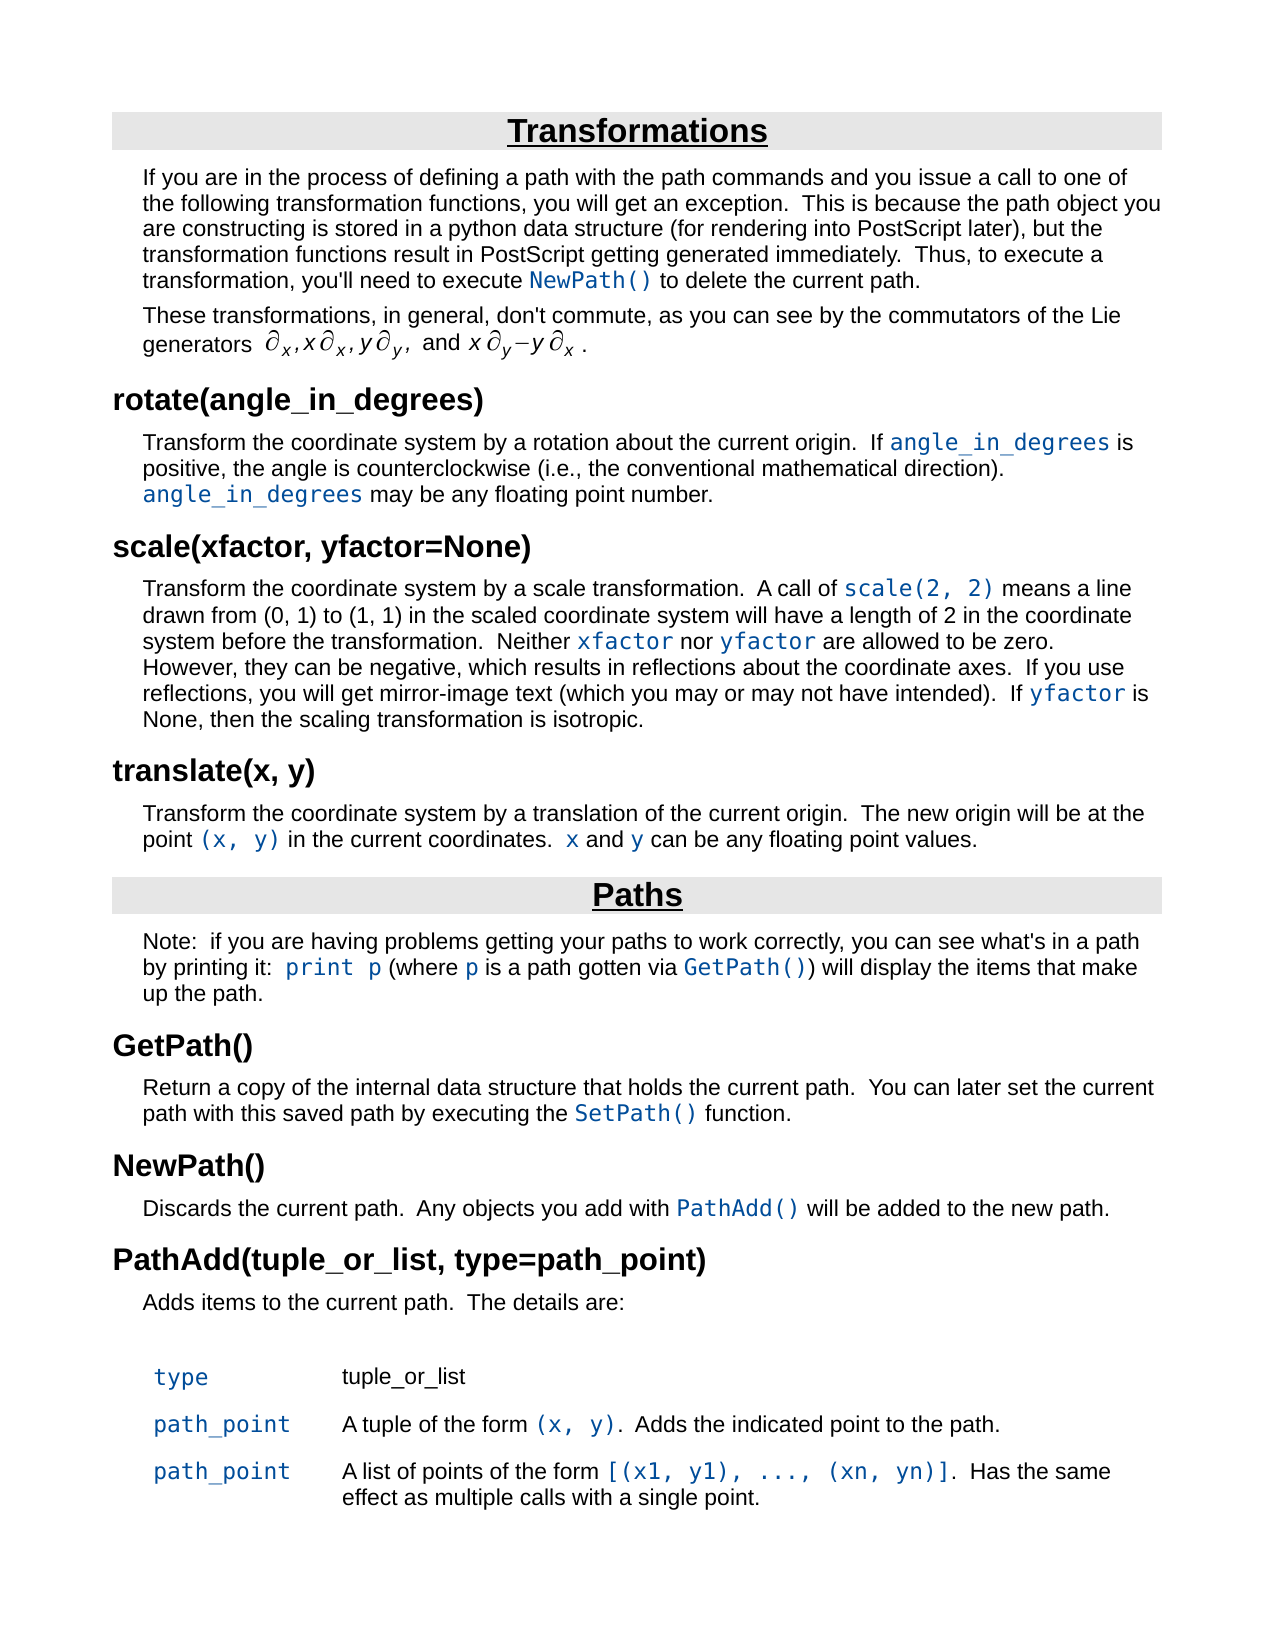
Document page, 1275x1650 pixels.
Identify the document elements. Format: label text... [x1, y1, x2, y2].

text Note: if you are having problems getting your paths to work correctly, you can see what's in a path by printing it: print p (where p is a path gotten via GetPath()) will display the items that make up the path. [142, 929, 1162, 1007]
text Return a copy of the internal data structure that holds the current path. You can later set the current path with this saved path by executing the SetPath() function. [142, 1074, 1162, 1127]
table_cell A list of points of the form [(x1, y1), ..., (xn, yn)]. Has the same effect as multiple calls with a single point. [336, 1453, 1163, 1525]
subtitle GetPath() [112, 1028, 1162, 1063]
text Adds items to the current path. The details are: [142, 1289, 1162, 1315]
text If you are in the process of defining a path with the path commands and you issue a call to one of the following transformation functions, you will get an exception. This is because the path object you are constructing is stored in a python data structure (for rendering into PostScript later), but the transformation functions result in PostScript getting generated immediately. Thus, to execute a transformation, you'll need to execute NewPath() to delete the current path. [142, 165, 1162, 294]
table_cell path_point [148, 1405, 336, 1452]
subtitle Paths [112, 877, 1162, 914]
subtitle Transformations [112, 112, 1162, 150]
text These transformations, in general, don't commute, as you can see by the commutators of the Lie generators . [142, 303, 1162, 361]
subtitle rotate(angle_in_degrees) [112, 382, 1162, 417]
subtitle PathAdd(tuple_or_list, type=path_point) [112, 1242, 1162, 1277]
subtitle scale(xfactor, yfactor=None) [112, 529, 1162, 564]
subtitle NewPath() [112, 1148, 1162, 1183]
text Discards the current path. Any objects you add with PathAdd() will be added to the new path. [142, 1195, 1162, 1221]
subtitle translate(x, y) [112, 753, 1162, 788]
table_header tuple_or_list [336, 1358, 1163, 1405]
text Transform the coordinate system by a translation of the current origin. The new origin will be at the point (x, y) in the current coordinates. x and y can be any floating point values. [142, 800, 1162, 853]
table_cell path_point [148, 1453, 336, 1525]
table_cell A tuple of the form (x, y). Adds the indicated point to the path. [336, 1405, 1163, 1452]
table_header type [148, 1358, 336, 1405]
text Transform the coordinate system by a rotation about the current origin. If angle_in_degrees is positive, the angle is counterclockwise (i.e., the conventional mathematical direction). angle_in_degrees may be any floating point number. [142, 429, 1162, 508]
text Transform the coordinate system by a scale transformation. A call of scale(2, 2) means a line drawn from (0, 1) to (1, 1) in the scaled coordinate system will have a length of 2 in the coordinate system before the transformation. Neither xfactor nor yfactor are allowed to be zero. However, they can be negative, which results in reflections about the coordinate axes. If you use reflections, you will get mirror-image text (which you may or may not have intended). If yfactor is None, then the scaling transformation is isotropic. [142, 576, 1162, 732]
